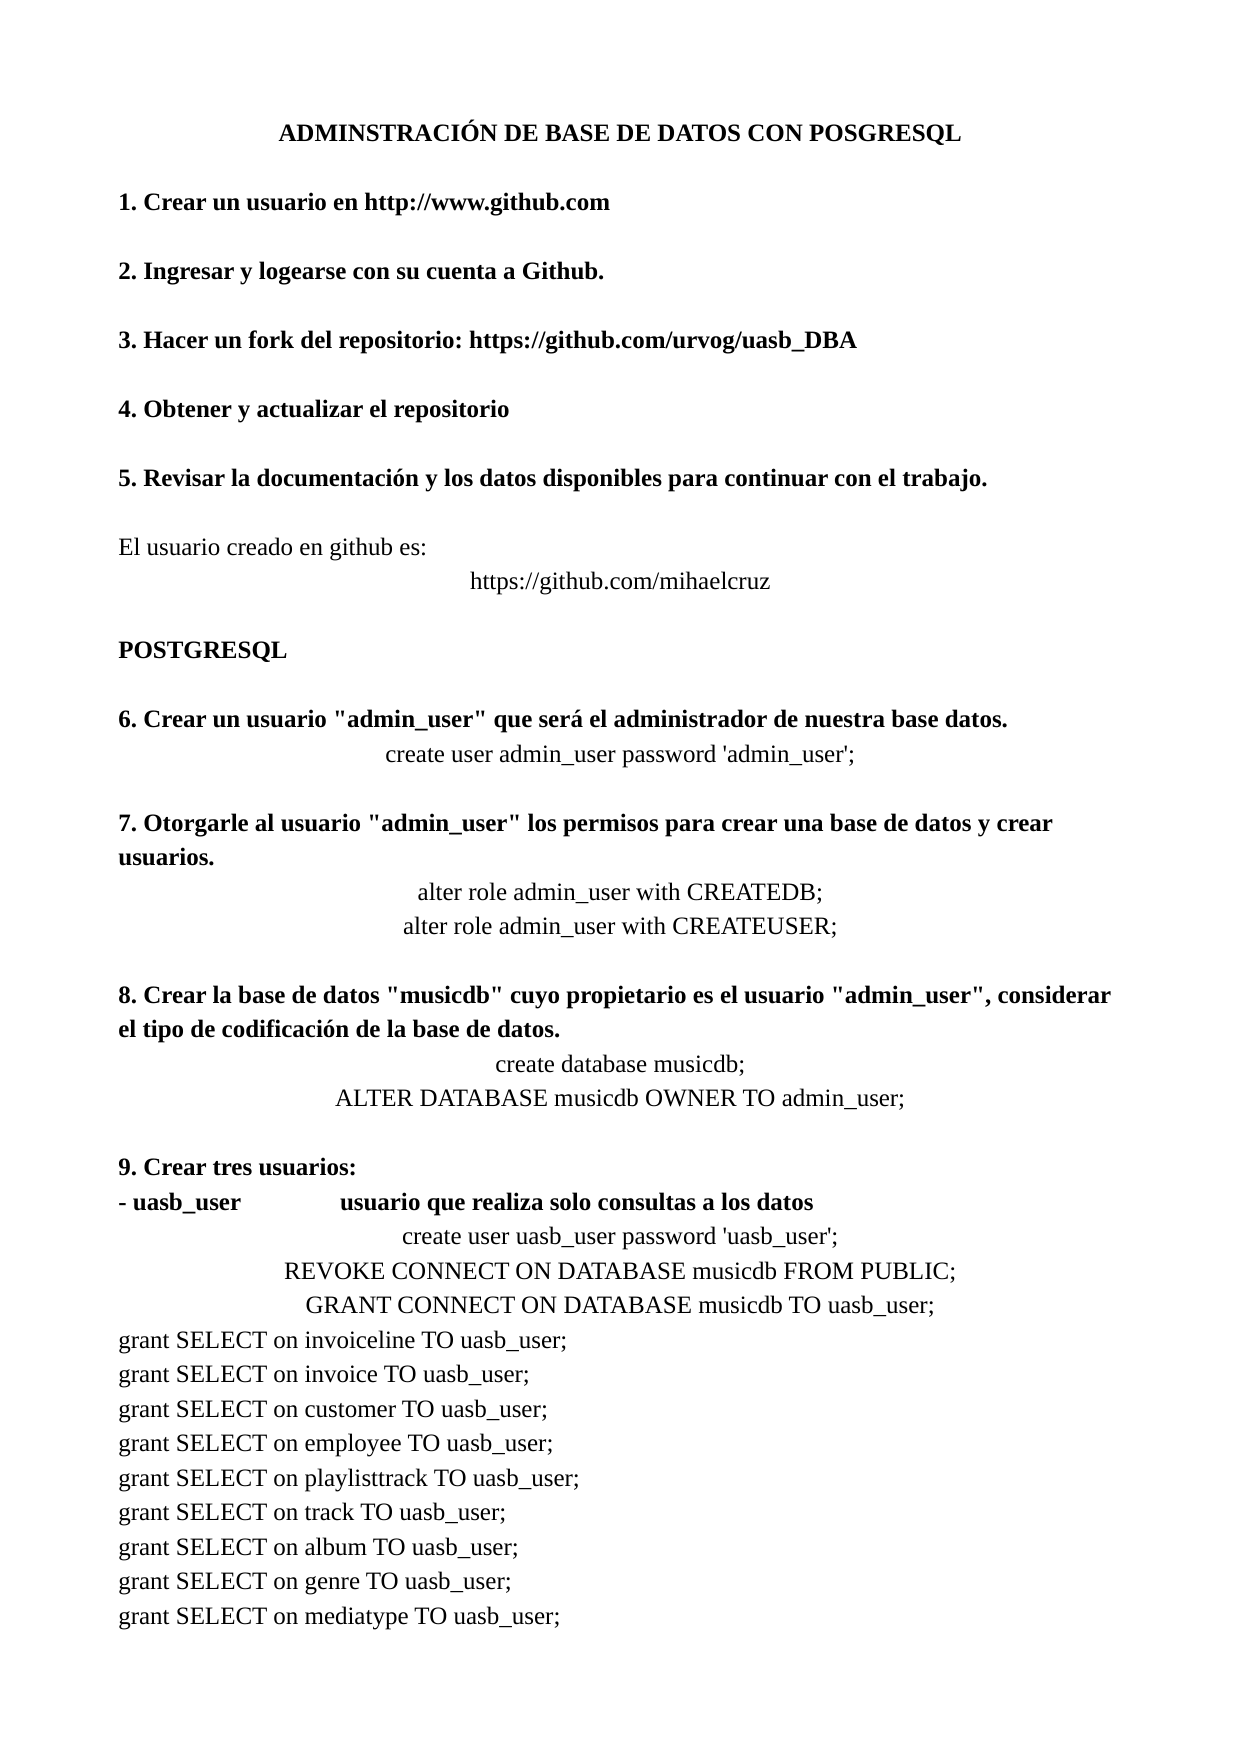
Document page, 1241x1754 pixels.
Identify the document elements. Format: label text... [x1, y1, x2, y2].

text create user uasb_user password 'uasb_user'; [118, 1221, 1122, 1250]
text 1. Crear un usuario en http://www.github.com [118, 187, 1122, 216]
text grant SELECT on employee TO uasb_user; [118, 1428, 1122, 1457]
text 2. Ingresar y logearse con su cuenta a Github. [118, 256, 1122, 285]
text create user admin_user password 'admin_user'; [118, 739, 1122, 767]
text grant SELECT on genre TO uasb_user; [118, 1566, 1122, 1595]
text alter role admin_user with CREATEDB; [118, 877, 1122, 905]
text GRANT CONNECT ON DATABASE musicdb TO uasb_user; [118, 1290, 1122, 1319]
text grant SELECT on album TO uasb_user; [118, 1532, 1122, 1561]
text grant SELECT on mediatype TO uasb_user; [118, 1601, 1122, 1629]
text El usuario creado en github es: [118, 532, 1122, 561]
text grant SELECT on playlisttrack TO uasb_user; [118, 1463, 1122, 1492]
text 3. Hacer un fork del repositorio: https://github.com/urvog/uasb_DBA [118, 325, 1122, 354]
text 4. Obtener y actualizar el repositorio [118, 394, 1122, 423]
text POSTGRESQL [118, 635, 1122, 664]
text grant SELECT on invoice TO uasb_user; [118, 1359, 1122, 1388]
text create database musicdb; [118, 1049, 1122, 1078]
text 8. Crear la base de datos "musicdb" cuyo propietario es el usuario "admin_user", considerar el tipo de codificación de la base de datos. [118, 980, 1122, 1043]
text alter role admin_user with CREATEUSER; [118, 911, 1122, 940]
text REVOKE CONNECT ON DATABASE musicdb FROM PUBLIC; [118, 1256, 1122, 1285]
text 5. Revisar la documentación y los datos disponibles para continuar con el trabajo. [118, 463, 1122, 492]
text https://github.com/mihaelcruz [118, 566, 1122, 595]
text grant SELECT on customer TO uasb_user; [118, 1394, 1122, 1423]
text - uasb_user usuario que realiza solo consultas a los datos [118, 1187, 1122, 1216]
text ADMINSTRACIÓN DE BASE DE DATOS CON POSGRESQL [118, 118, 1122, 147]
text ALTER DATABASE musicdb OWNER TO admin_user; [118, 1083, 1122, 1112]
text grant SELECT on track TO uasb_user; [118, 1497, 1122, 1526]
text 6. Crear un usuario "admin_user" que será el administrador de nuestra base datos. [118, 704, 1122, 733]
text 7. Otorgarle al usuario "admin_user" los permisos para crear una base de datos y crear usuarios. [118, 808, 1122, 871]
text grant SELECT on invoiceline TO uasb_user; [118, 1325, 1122, 1354]
text 9. Crear tres usuarios: [118, 1152, 1122, 1181]
